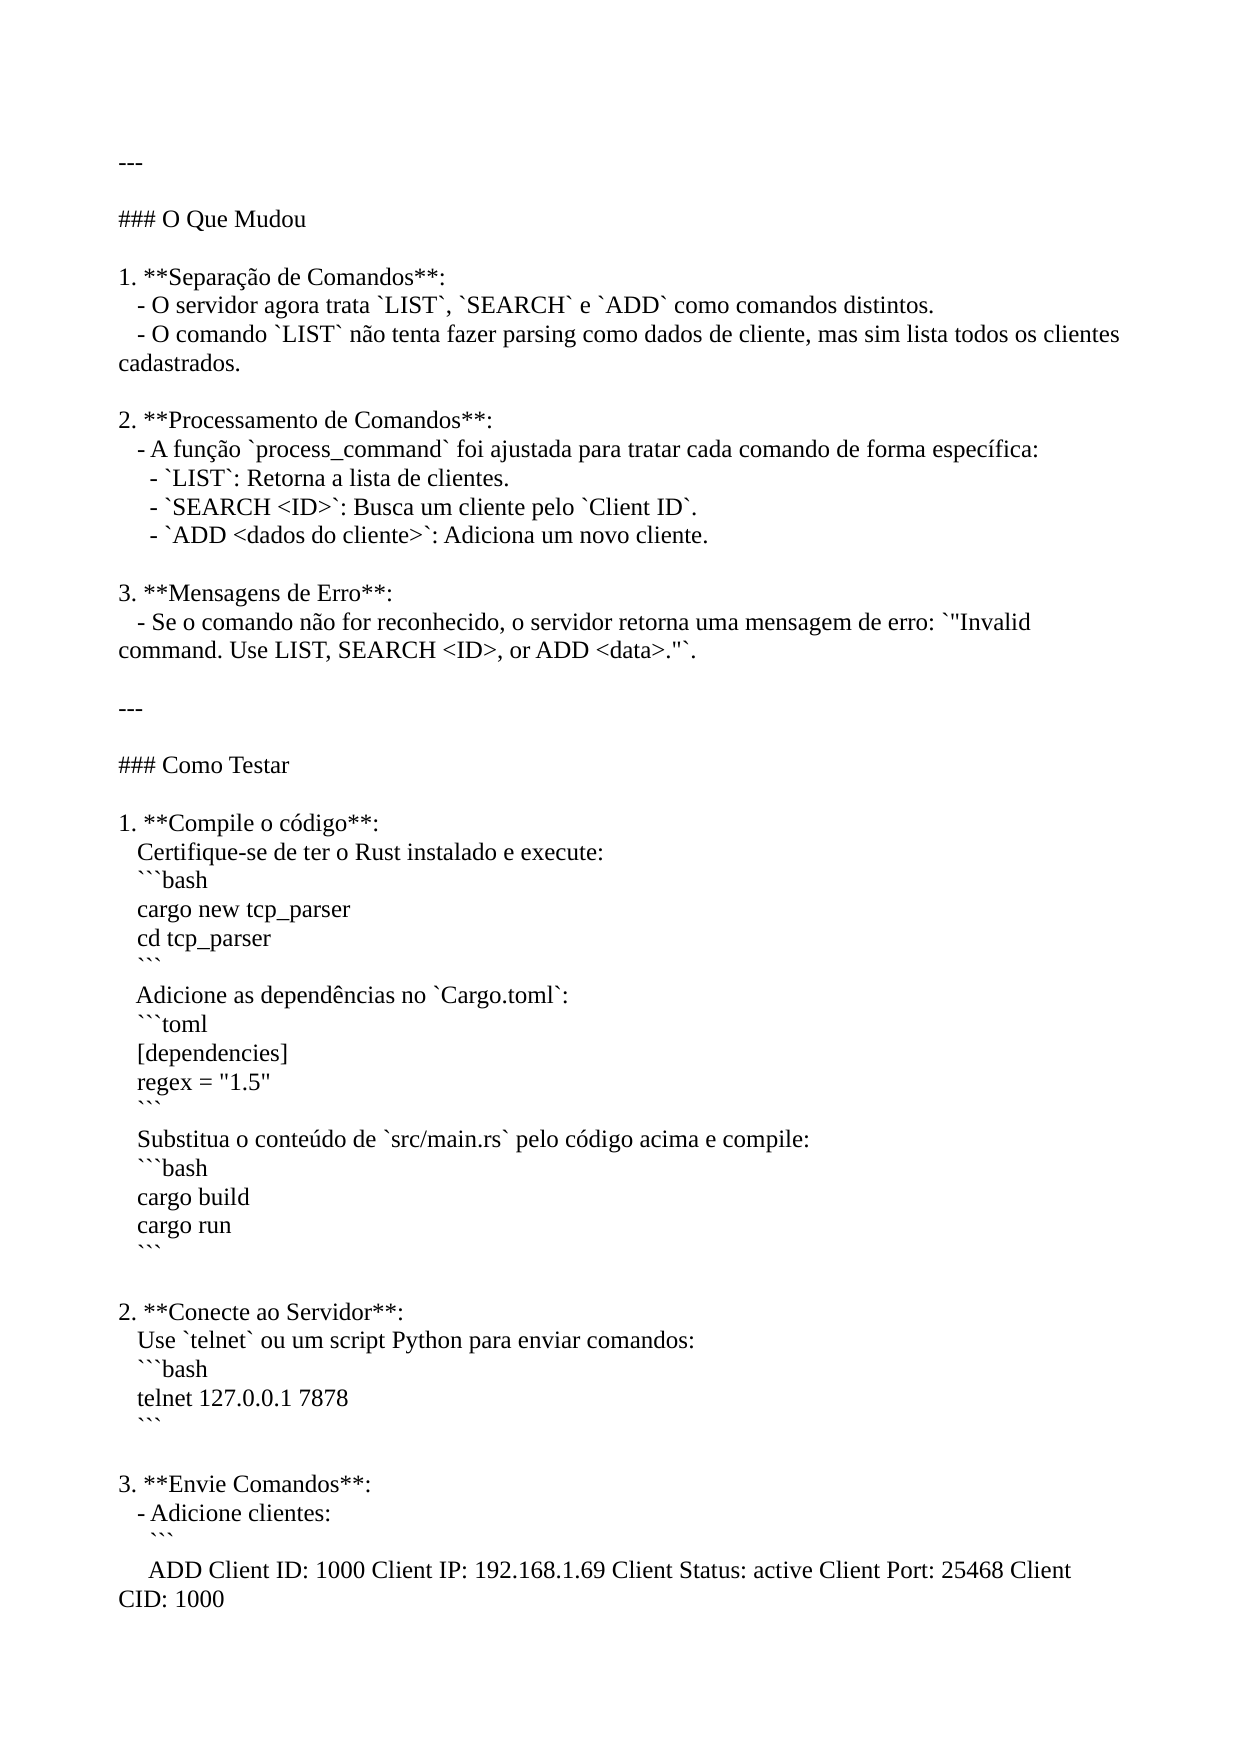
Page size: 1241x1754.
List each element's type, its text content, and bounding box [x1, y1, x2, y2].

text cd tcp_parser [118, 923, 1122, 952]
text regex = "1.5" [118, 1067, 1122, 1096]
text Certifique-se de ter o Rust instalado e execute: [118, 837, 1122, 866]
text 3. **Mensagens de Erro**: [118, 578, 1122, 607]
text 2. **Conecte ao Servidor**: [118, 1297, 1122, 1326]
text ``` [118, 1239, 1122, 1268]
text ``` [118, 952, 1122, 981]
text - Se o comando não for reconhecido, o servidor retorna uma mensagem de erro: `"Invalid command. Use LIST, SEARCH <ID>, or ADD <data>."`. [118, 607, 1122, 664]
text ### Como Testar [118, 751, 1122, 779]
text 1. **Separação de Comandos**: [118, 262, 1122, 291]
text ``` [118, 1412, 1122, 1441]
text cargo build [118, 1182, 1122, 1211]
text - Adicione clientes: [118, 1498, 1122, 1527]
text 2. **Processamento de Comandos**: [118, 406, 1122, 434]
text - `ADD <dados do cliente>`: Adiciona um novo cliente. [118, 521, 1122, 549]
text ADD Client ID: 1000 Client IP: 192.168.1.69 Client Status: active Client Port: 25468 Client CID: 1000 [118, 1556, 1122, 1613]
text --- [118, 147, 1122, 176]
text - `LIST`: Retorna a lista de clientes. [118, 463, 1122, 492]
text --- [118, 693, 1122, 722]
text ```toml [118, 1009, 1122, 1038]
text - O comando `LIST` não tenta fazer parsing como dados de cliente, mas sim lista todos os clientes cadastrados. [118, 319, 1122, 377]
text Adicione as dependências no `Cargo.toml`: [118, 981, 1122, 1009]
text telnet 127.0.0.1 7878 [118, 1383, 1122, 1412]
text 3. **Envie Comandos**: [118, 1469, 1122, 1498]
text ```bash [118, 1354, 1122, 1383]
text - `SEARCH <ID>`: Busca um cliente pelo `Client ID`. [118, 492, 1122, 521]
text - A função `process_command` foi ajustada para tratar cada comando de forma específica: [118, 434, 1122, 463]
text 1. **Compile o código**: [118, 808, 1122, 837]
text ```bash [118, 866, 1122, 894]
text - O servidor agora trata `LIST`, `SEARCH` e `ADD` como comandos distintos. [118, 291, 1122, 319]
text cargo run [118, 1211, 1122, 1239]
text ### O Que Mudou [118, 204, 1122, 233]
text Substitua o conteúdo de `src/main.rs` pelo código acima e compile: [118, 1124, 1122, 1153]
text Use `telnet` ou um script Python para enviar comandos: [118, 1326, 1122, 1354]
text [dependencies] [118, 1038, 1122, 1067]
text ``` [118, 1096, 1122, 1124]
text ``` [118, 1527, 1122, 1556]
text ```bash [118, 1153, 1122, 1182]
text cargo new tcp_parser [118, 894, 1122, 923]
